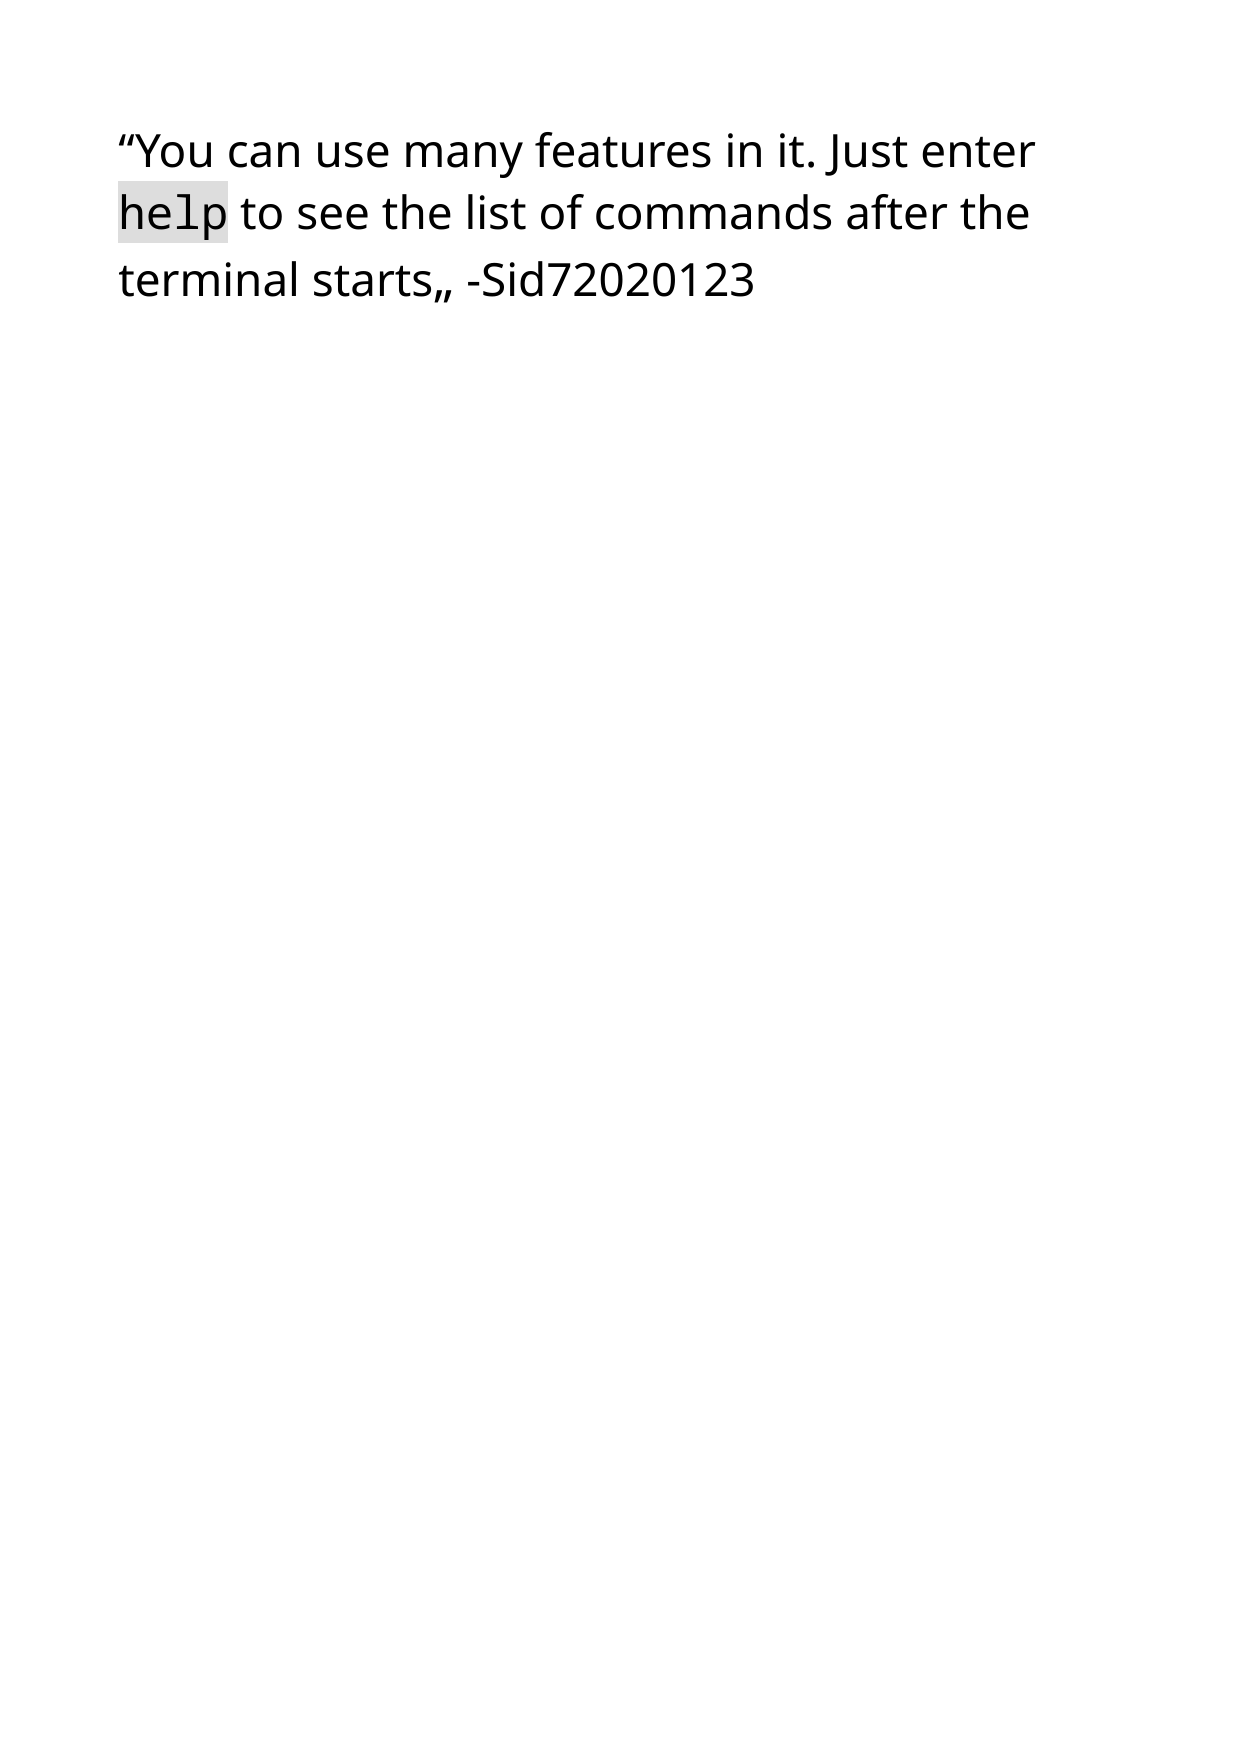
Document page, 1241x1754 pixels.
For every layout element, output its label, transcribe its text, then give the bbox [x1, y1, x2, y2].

text “You can use many features in it. Just enter help to see the list of commands after the terminal starts„ -Sid72020123 [118, 118, 1122, 311]
